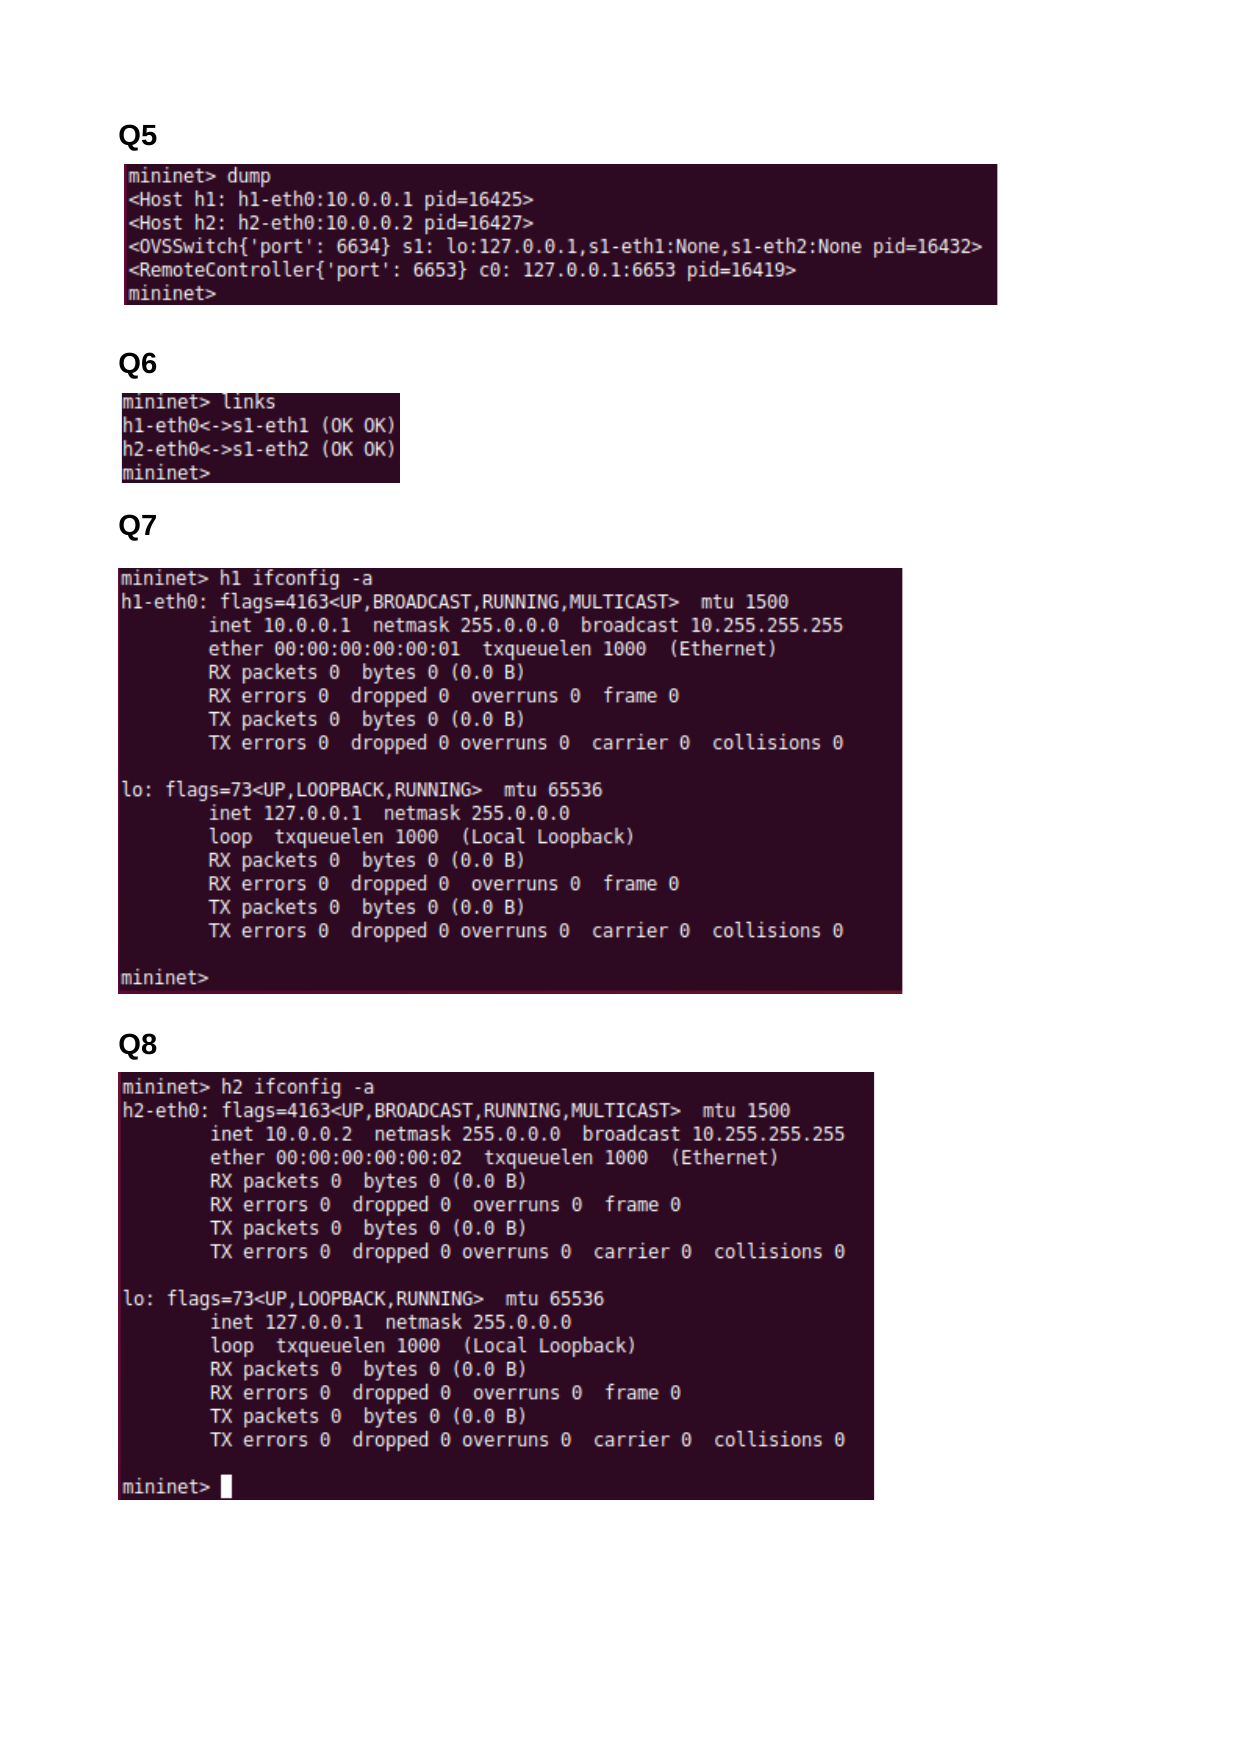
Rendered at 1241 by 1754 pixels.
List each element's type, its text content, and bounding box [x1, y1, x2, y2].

picture [118, 1072, 875, 1500]
picture [121, 393, 400, 483]
subtitle Q6 [118, 179, 1122, 380]
picture [124, 164, 998, 305]
picture [118, 568, 903, 994]
subtitle Q5 [118, 118, 1122, 152]
subtitle Q7 [118, 407, 1122, 541]
subtitle Q8 [118, 568, 1122, 1060]
